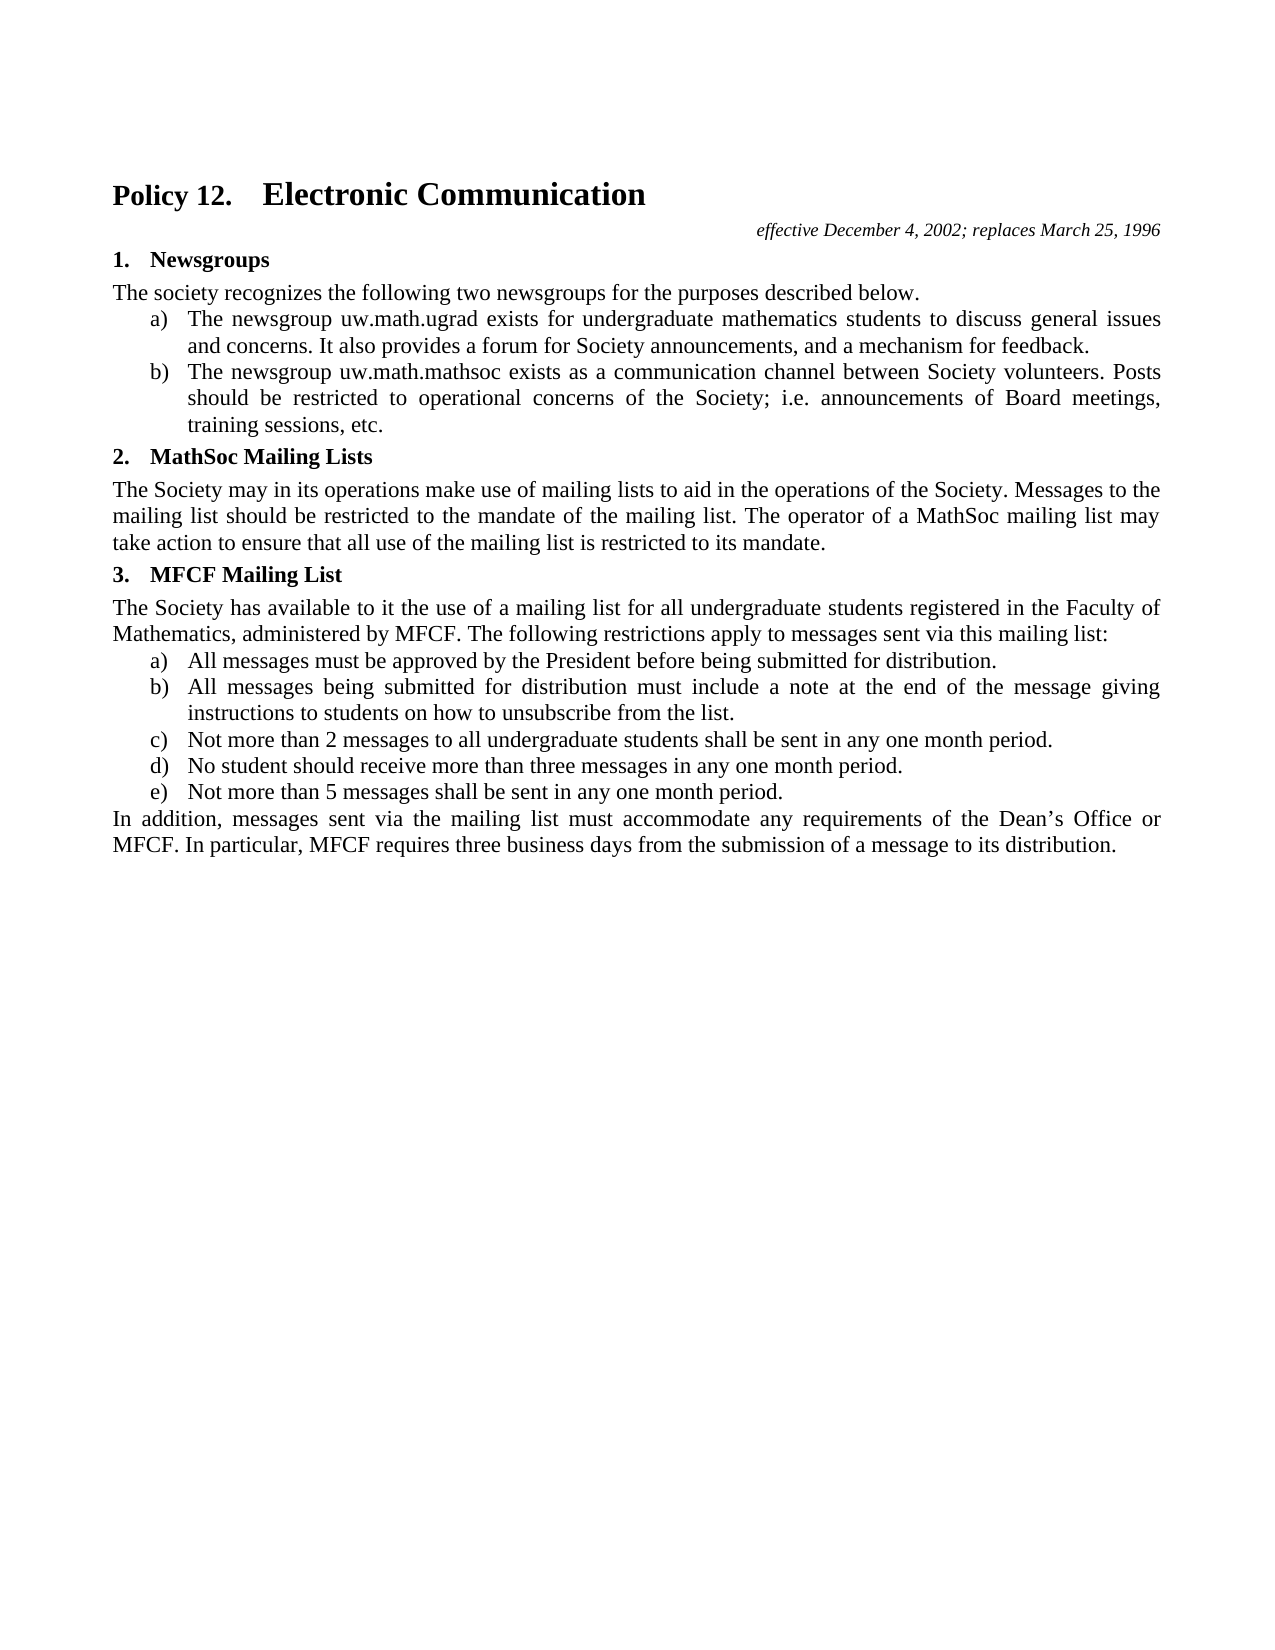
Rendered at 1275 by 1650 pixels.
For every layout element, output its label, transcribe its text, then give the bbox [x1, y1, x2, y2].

subtitle The newsgroup uw.math.ugrad exists for undergraduate mathematics students to discuss general issues and concerns. It also provides a forum for Society announcements, and a mechanism for feedback. [150, 305, 1162, 358]
subtitle Not more than 2 messages to all undergraduate students shall be sent in any one month period. [150, 726, 1162, 752]
subtitle Electronic Communication [112, 174, 1162, 212]
subtitle Newsgroups [112, 246, 1162, 273]
subtitle All messages being submitted for distribution must include a note at the end of the message giving instructions to students on how to unsubscribe from the list. [150, 673, 1162, 726]
subtitle MFCF Mailing List [112, 561, 1162, 588]
subtitle MathSoc Mailing Lists [112, 443, 1162, 470]
subtitle No student should receive more than three messages in any one month period. [150, 752, 1162, 778]
text In addition, messages sent via the mailing list must accommodate any requirements of the Dean’s Office or MFCF. In particular, MFCF requires three business days from the submission of a message to its distribution. [112, 805, 1162, 857]
text effective December 4, 2002; replaces March 25, 1996 [112, 219, 1162, 240]
subtitle The newsgroup uw.math.mathsoc exists as a communication channel between Society volunteers. Posts should be restricted to operational concerns of the Society; i.e. announcements of Board meetings, training sessions, etc. [150, 358, 1162, 437]
text The society recognizes the following two newsgroups for the purposes described below. [112, 279, 1162, 305]
subtitle Not more than 5 messages shall be sent in any one month period. [150, 778, 1162, 805]
text The Society may in its operations make use of mailing lists to aid in the operations of the Society. Messages to the mailing list should be restricted to the mandate of the mailing list. The operator of a MathSoc mailing list may take action to ensure that all use of the mailing list is restricted to its mandate. [112, 476, 1162, 555]
text The Society has available to it the use of a mailing list for all undergraduate students registered in the Faculty of Mathematics, administered by MFCF. The following restrictions apply to messages sent via this mailing list: [112, 594, 1162, 647]
subtitle All messages must be approved by the President before being submitted for distribution. [150, 647, 1162, 673]
